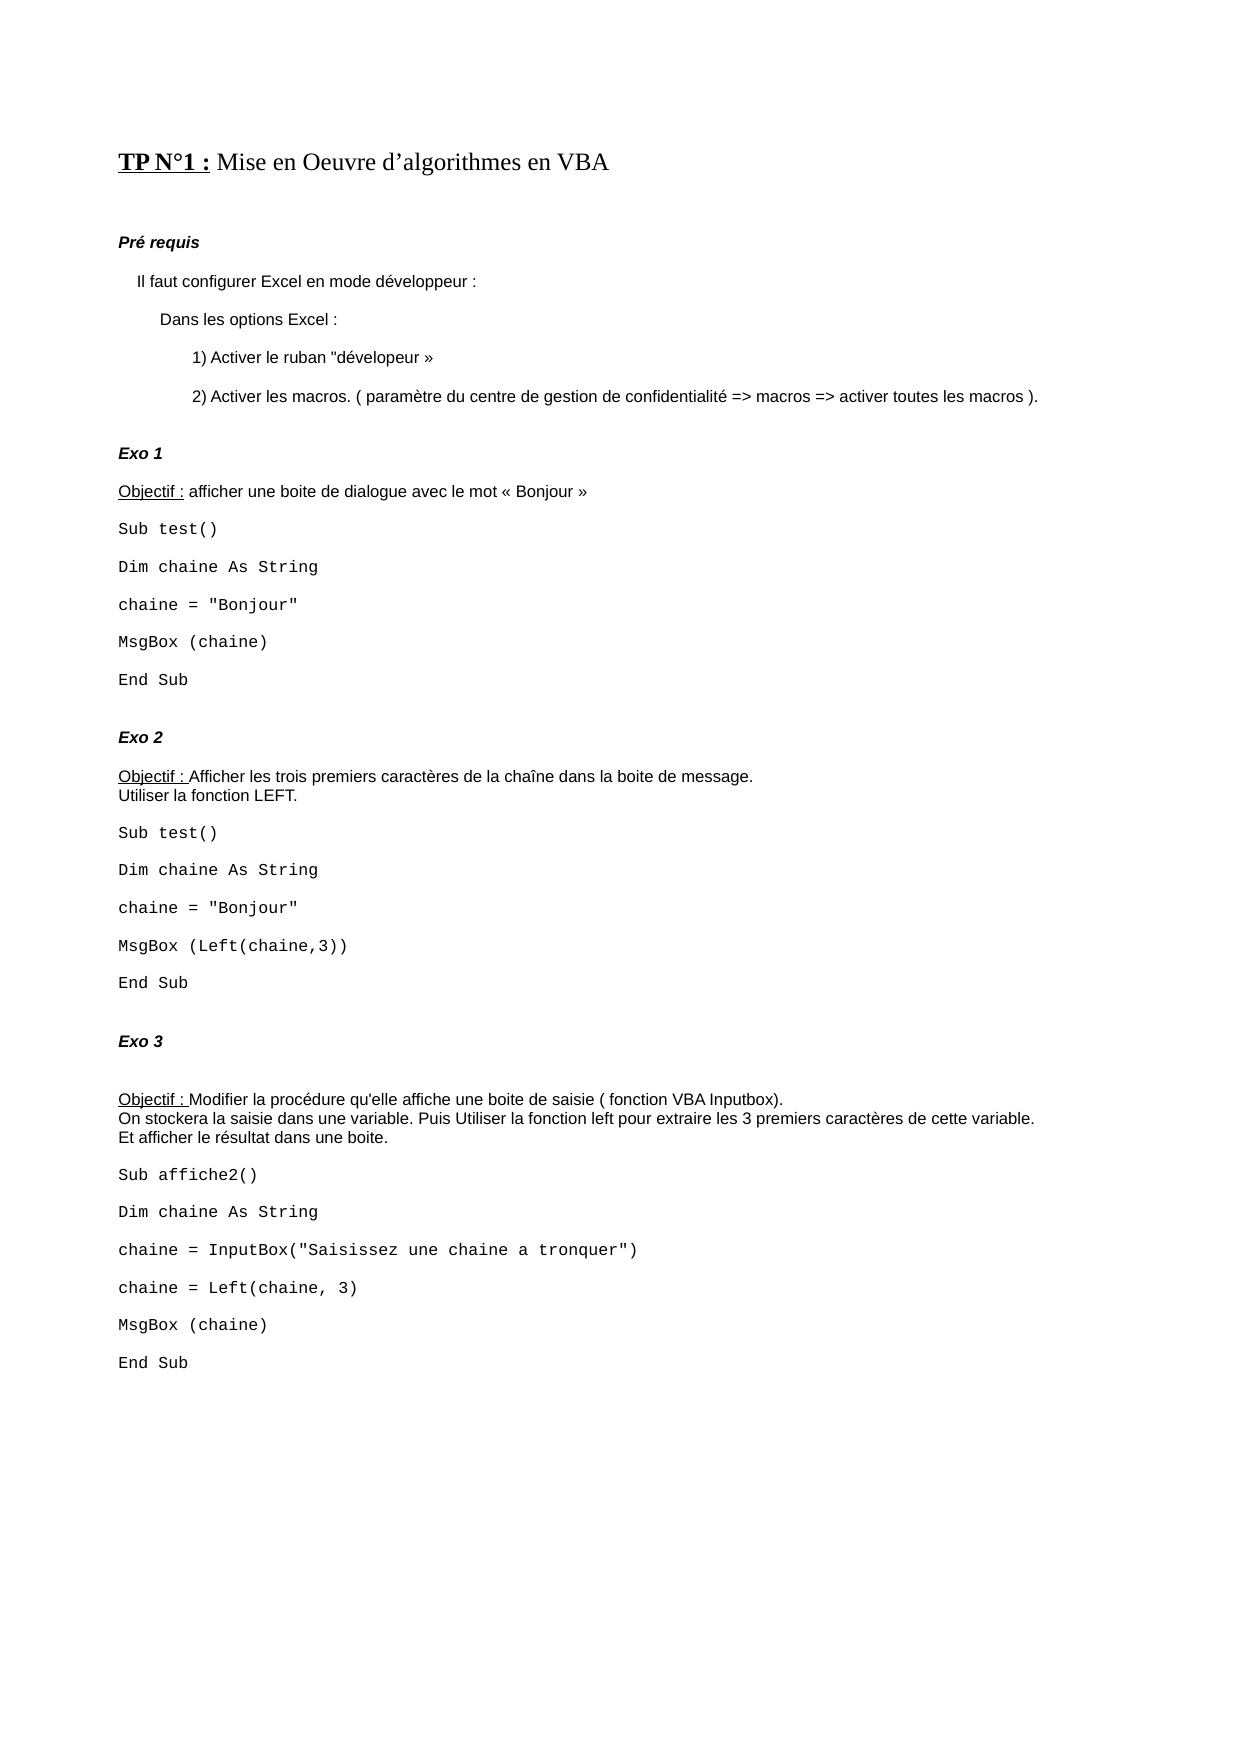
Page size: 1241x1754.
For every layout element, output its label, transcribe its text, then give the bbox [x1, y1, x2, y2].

text Il faut configurer Excel en mode développeur : [118, 271, 1122, 291]
text Sub test() [118, 521, 1122, 539]
text Sub test() [118, 824, 1122, 843]
text End Sub [118, 1354, 1122, 1373]
text chaine = "Bonjour" [118, 899, 1122, 918]
text 2) Activer les macros. ( paramètre du centre de gestion de confidentialité => macros => activer toutes les macros ). [118, 386, 1122, 406]
text Sub affiche2() [118, 1166, 1122, 1185]
text Objectif : afficher une boite de dialogue avec le mot « Bonjour » [118, 482, 1122, 501]
text MsgBox (chaine) [118, 1317, 1122, 1336]
text TP N°1 : Mise en Oeuvre d’algorithmes en VBA [118, 147, 1122, 176]
text End Sub [118, 671, 1122, 690]
text chaine = Left(chaine, 3) [118, 1279, 1122, 1298]
text Exo 3 [118, 1032, 1122, 1051]
text Dim chaine As String [118, 862, 1122, 881]
text Utiliser la fonction LEFT. [118, 786, 1122, 805]
text Exo 2 [118, 728, 1122, 747]
text chaine = "Bonjour" [118, 596, 1122, 615]
text Objectif : Afficher les trois premiers caractères de la chaîne dans la boite de message. [118, 767, 1122, 786]
text Dans les options Excel : [118, 310, 1122, 329]
text 1) Activer le ruban "dévelopeur » [118, 348, 1122, 367]
text End Sub [118, 975, 1122, 994]
text Exo 1 [118, 444, 1122, 463]
text On stockera la saisie dans une variable. Puis Utiliser la fonction left pour extraire les 3 premiers caractères de cette variable. [118, 1108, 1122, 1128]
text Objectif : Modifier la procédure qu'elle affiche une boite de saisie ( fonction VBA Inputbox). [118, 1089, 1122, 1108]
text MsgBox (Left(chaine,3)) [118, 937, 1122, 956]
text Et afficher le résultat dans une boite. [118, 1128, 1122, 1147]
text Dim chaine As String [118, 558, 1122, 577]
text Dim chaine As String [118, 1204, 1122, 1223]
text chaine = InputBox("Saisissez une chaine a tronquer") [118, 1241, 1122, 1260]
text MsgBox (chaine) [118, 634, 1122, 653]
text Pré requis [118, 233, 1122, 252]
